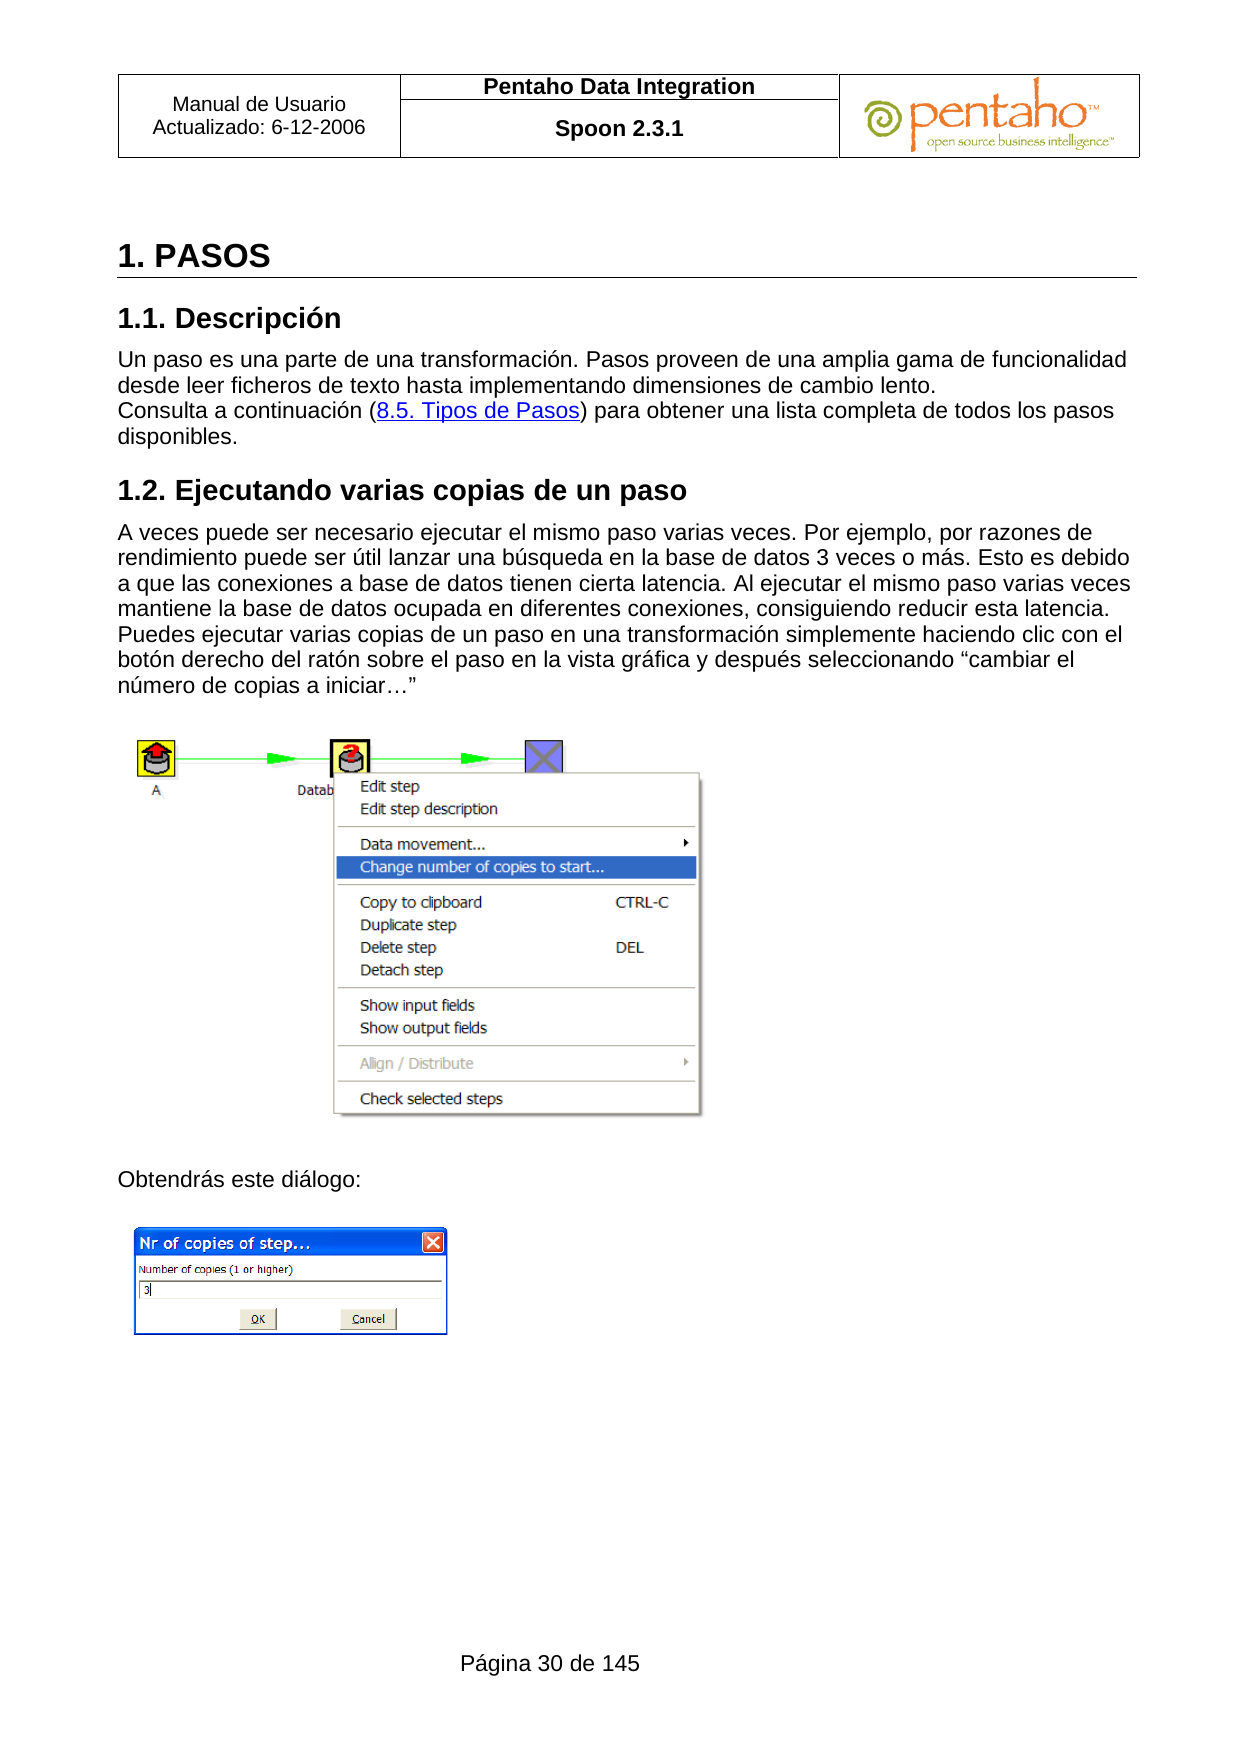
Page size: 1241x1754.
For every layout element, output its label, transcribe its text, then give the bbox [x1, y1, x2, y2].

text A veces puede ser necesario ejecutar el mismo paso varias veces. Por ejemplo, por razones de rendimiento puede ser útil lanzar una búsqueda en la base de datos 3 veces o más. Esto es debido a que las conexiones a base de datos tienen cierta latencia. Al ejecutar el mismo paso varias veces mantiene la base de datos ocupada en diferentes conexiones, consiguiendo reducir esta latencia. [117, 519, 1137, 621]
text Puedes ejecutar varias copias de un paso en una transformación simplemente haciendo clic con el botón derecho del ratón sobre el paso en la vista gráfica y después seleccionando “cambiar el número de copias a iniciar…” [117, 621, 1137, 698]
picture [133, 1227, 448, 1335]
text Un paso es una parte de una transformación. Pasos proveen de una amplia gama de funcionalidad desde leer ficheros de texto hasta implementando dimensiones de cambio lento. [117, 347, 1137, 398]
text Consulta a continuación (8.5. Tipos de Pasos) para obtener una lista completa de todos los pasos disponibles. [117, 398, 1137, 449]
subtitle Descripción [117, 302, 1137, 334]
text Obtendrás este diálogo: [117, 1167, 1137, 1193]
subtitle Ejecutando varias copias de un paso [117, 474, 1137, 507]
subtitle Pasos [117, 238, 1137, 277]
